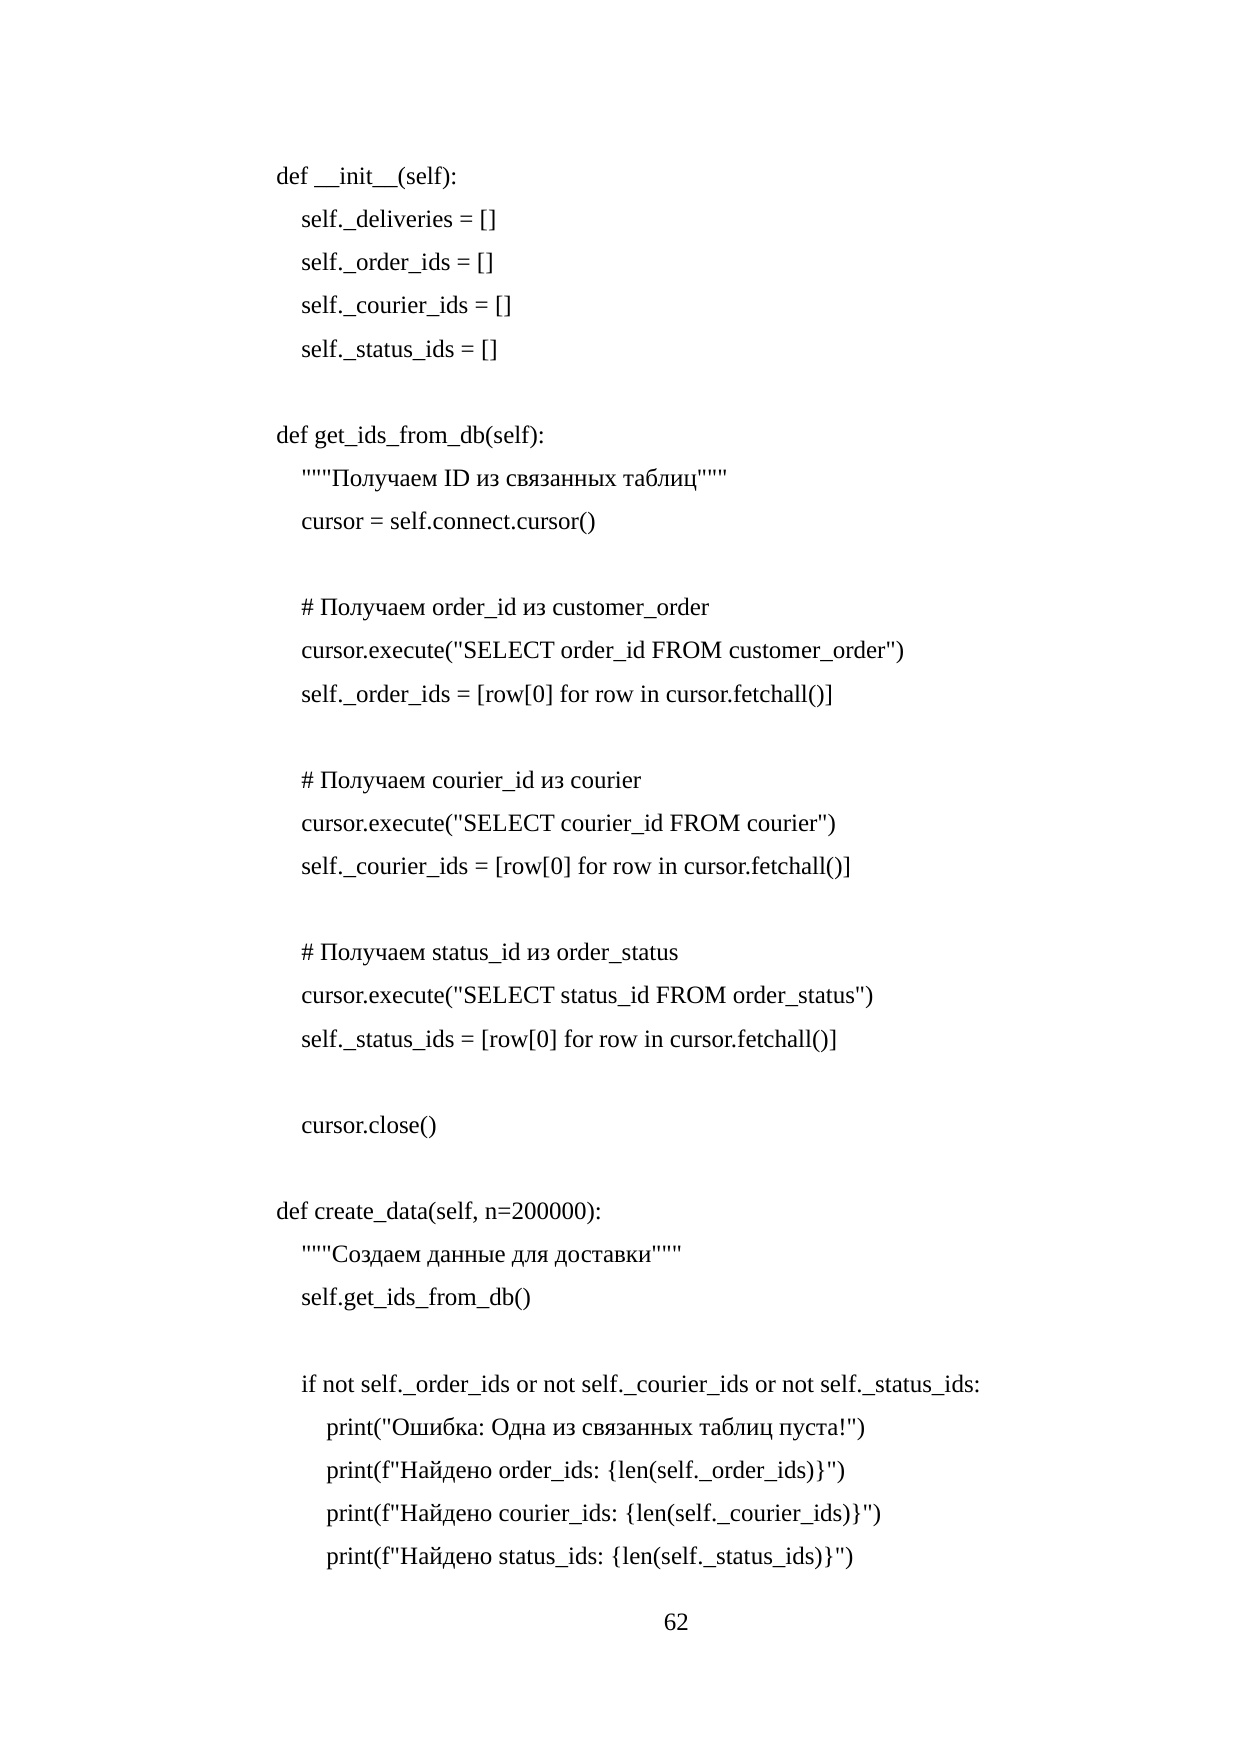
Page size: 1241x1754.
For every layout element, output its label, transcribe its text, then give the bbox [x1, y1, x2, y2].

text cursor.close() [177, 1110, 1181, 1139]
text print(f"Найдено order_ids: {len(self._order_ids)}") [177, 1455, 1181, 1484]
text """Создаем данные для доставки""" [177, 1239, 1181, 1268]
text # Получаем status_id из order_status [177, 937, 1181, 966]
text def __init__(self): [177, 161, 1181, 190]
text print(f"Найдено courier_ids: {len(self._courier_ids)}") [177, 1498, 1181, 1527]
text print(f"Найдено status_ids: {len(self._status_ids)}") [177, 1541, 1181, 1570]
text self._order_ids = [row[0] for row in cursor.fetchall()] [177, 679, 1181, 707]
text # Получаем courier_id из courier [177, 765, 1181, 794]
text """Получаем ID из связанных таблиц""" [177, 463, 1181, 492]
text self.get_ids_from_db() [177, 1282, 1181, 1311]
text cursor.execute("SELECT status_id FROM order_status") [177, 981, 1181, 1009]
text self._status_ids = [row[0] for row in cursor.fetchall()] [177, 1024, 1181, 1052]
text self._deliveries = [] [177, 204, 1181, 233]
text def get_ids_from_db(self): [177, 420, 1181, 449]
text cursor.execute("SELECT order_id FROM customer_order") [177, 636, 1181, 664]
text def create_data(self, n=200000): [177, 1196, 1181, 1225]
text if not self._order_ids or not self._courier_ids or not self._status_ids: [177, 1369, 1181, 1397]
text # Получаем order_id из customer_order [177, 592, 1181, 621]
text self._order_ids = [] [177, 247, 1181, 276]
text self._courier_ids = [] [177, 291, 1181, 319]
text self._status_ids = [] [177, 334, 1181, 362]
text cursor.execute("SELECT courier_id FROM courier") [177, 808, 1181, 837]
text self._courier_ids = [row[0] for row in cursor.fetchall()] [177, 851, 1181, 880]
text print("Ошибка: Одна из связанных таблиц пуста!") [177, 1412, 1181, 1441]
text cursor = self.connect.cursor() [177, 506, 1181, 535]
